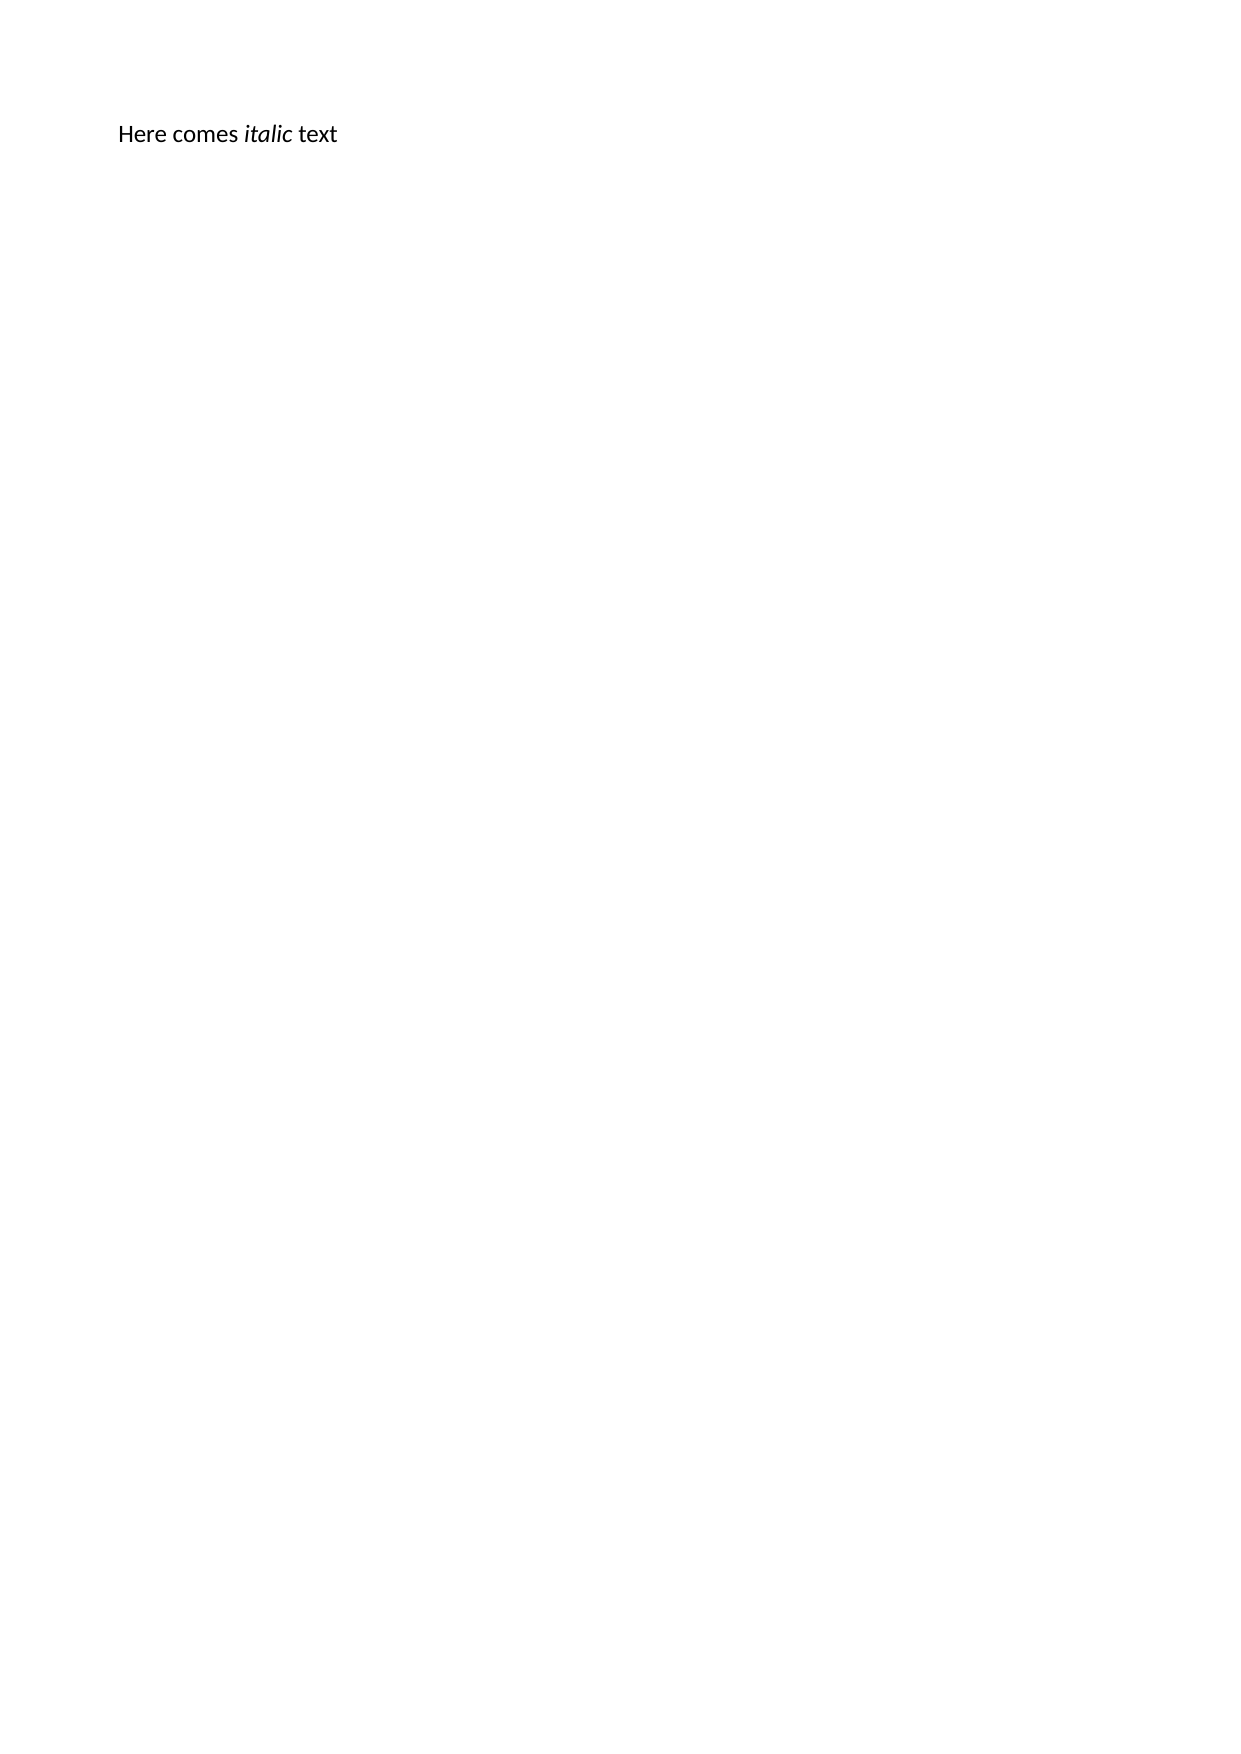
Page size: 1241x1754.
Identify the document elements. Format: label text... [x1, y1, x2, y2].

text Here comes italic text [118, 118, 1122, 149]
